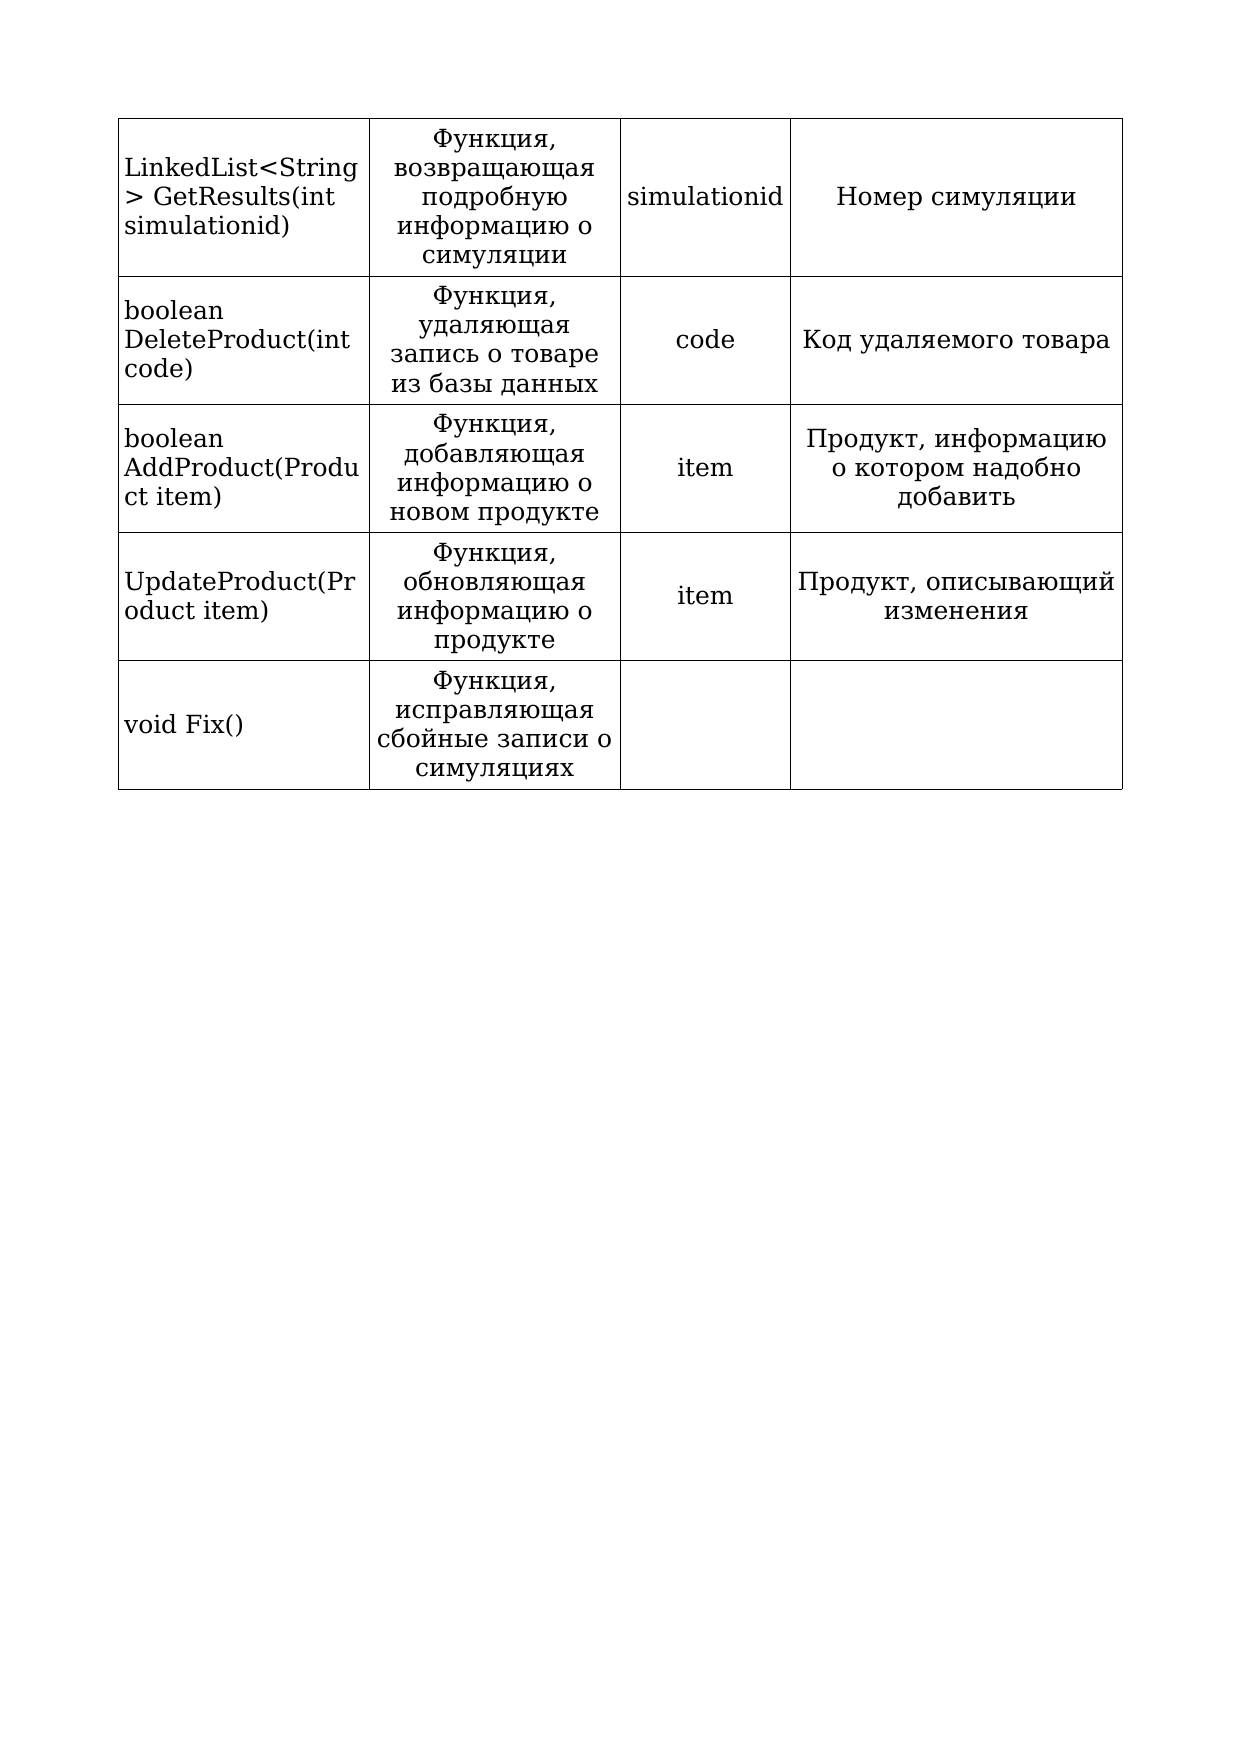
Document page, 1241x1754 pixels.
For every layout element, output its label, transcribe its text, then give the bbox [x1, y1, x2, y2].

table_cell item [621, 405, 790, 532]
table_cell UpdateProduct(Product item) [119, 533, 369, 660]
table_cell Функция, добавляющая информацию о новом продукте [370, 405, 620, 532]
table_cell [791, 661, 1122, 788]
table_cell item [621, 533, 790, 660]
table_cell boolean AddProduct(Product item) [119, 405, 369, 532]
table_cell Функция, обновляющая информацию о продукте [370, 533, 620, 660]
table_cell Продукт, информацию о котором надобно добавить [791, 405, 1122, 532]
table_cell Функция, удаляющая запись о товаре из базы данных [370, 277, 620, 404]
table_cell void Fix() [119, 661, 369, 788]
table_cell Код удаляемого товара [791, 277, 1122, 404]
table_header LinkedList<String> GetResults(int simulationid) [119, 119, 369, 276]
table_header Функция, возвращающая подробную информацию о симуляции [370, 119, 620, 276]
table_header simulationid [621, 119, 790, 276]
table_cell boolean DeleteProduct(int code) [119, 277, 369, 404]
table_cell code [621, 277, 790, 404]
table_cell Продукт, описывающий изменения [791, 533, 1122, 660]
table_cell Функция, исправляющая сбойные записи о симуляциях [370, 661, 620, 788]
table_header Номер симуляции [791, 119, 1122, 276]
table_cell [621, 661, 790, 788]
